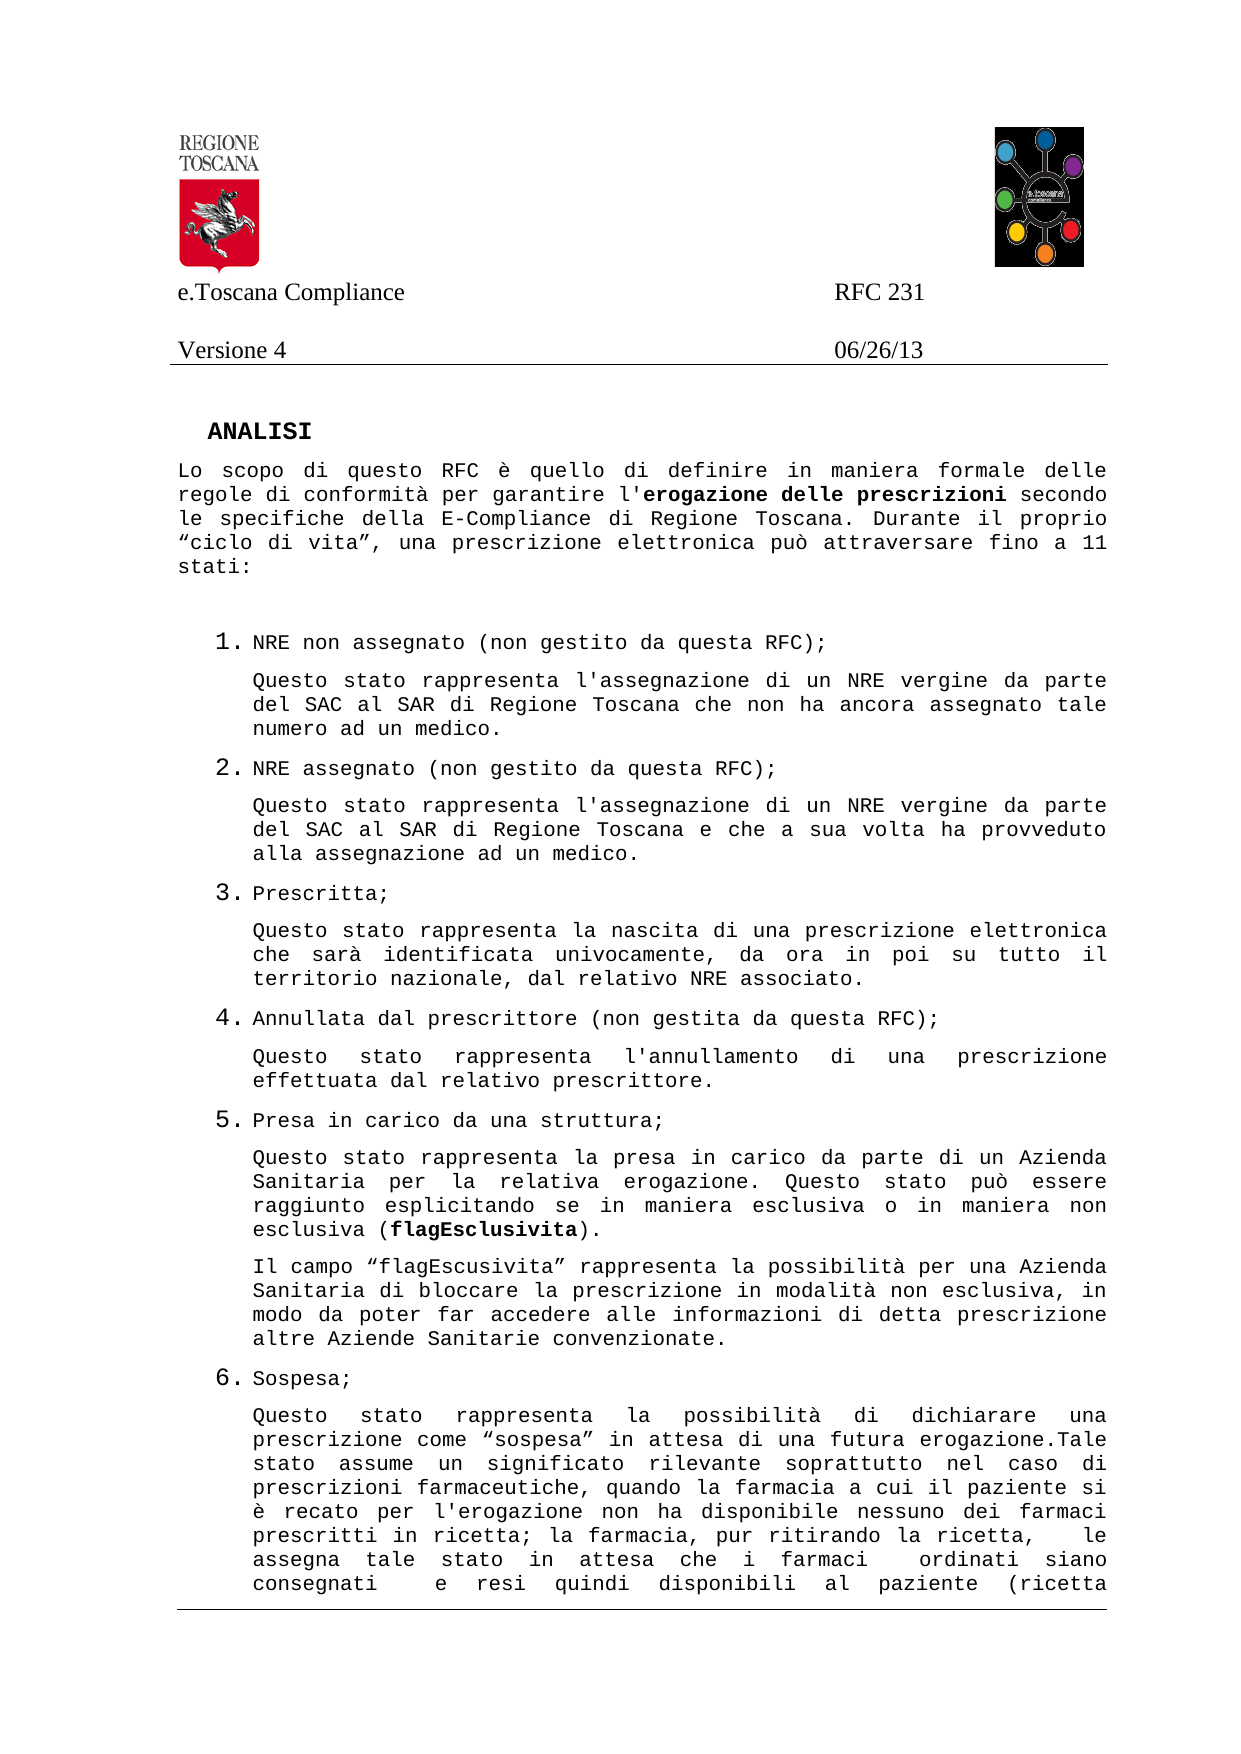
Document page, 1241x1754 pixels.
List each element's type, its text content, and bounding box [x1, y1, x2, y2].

list Questo stato rappresenta l'annullamento di una prescrizione effettuata dal relativo prescrittore. [215, 1046, 1107, 1094]
list Il campo “flagEscusivita” rappresenta la possibilità per una Azienda Sanitaria di bloccare la prescrizione in modalità non esclusiva, in modo da poter far accedere alle informazioni di detta prescrizione altre Aziende Sanitarie convenzionate. [215, 1256, 1107, 1351]
list Questo stato rappresenta l'assegnazione di un NRE vergine da parte del SAC al SAR di Regione Toscana che non ha ancora assegnato tale numero ad un medico. [215, 669, 1107, 741]
list NRE assegnato (non gestito da questa RFC); [215, 754, 1107, 782]
subtitle ANALISI [177, 419, 1107, 447]
picture [178, 133, 260, 277]
list Questo stato rappresenta l'assegnazione di un NRE vergine da parte del SAC al SAR di Regione Toscana e che a sua volta ha provveduto alla assegnazione ad un medico. [215, 795, 1107, 867]
list Prescritta; [215, 879, 1107, 908]
text Lo scopo di questo RFC è quello di definire in maniera formale delle regole di conformità per garantire l'erogazione delle prescrizioni secondo le specifiche della E-Compliance di Regione Toscana. Durante il proprio “ciclo di vita”, una prescrizione elettronica può attraversare fino a 11 stati: [177, 460, 1107, 579]
list Questo stato rappresenta la possibilità di dichiarare una prescrizione come “sospesa” in attesa di una futura erogazione.Tale stato assume un significato rilevante soprattutto nel caso di prescrizioni farmaceutiche, quando la farmacia a cui il paziente si è recato per l'erogazione non ha disponibile nessuno dei farmaci prescritti in ricetta; la farmacia, pur ritirando la ricetta, le assegna tale stato in attesa che i farmaci ordinati siano consegnati e resi quindi disponibili al paziente (ricetta [215, 1405, 1107, 1597]
list Questo stato rappresenta la presa in carico da parte di un Azienda Sanitaria per la relativa erogazione. Questo stato può essere raggiunto esplicitando se in maniera esclusiva o in maniera non esclusiva (flagEsclusivita). [215, 1147, 1107, 1243]
list Questo stato rappresenta la nascita di una prescrizione elettronica che sarà identificata univocamente, da ora in poi su tutto il territorio nazionale, dal relativo NRE associato. [215, 920, 1107, 992]
list NRE non assegnato (non gestito da questa RFC); [215, 628, 1107, 657]
list Annullata dal prescrittore (non gestita da questa RFC); [215, 1005, 1107, 1033]
list Presa in carico da una struttura; [215, 1106, 1107, 1135]
list Sospesa; [215, 1364, 1107, 1392]
